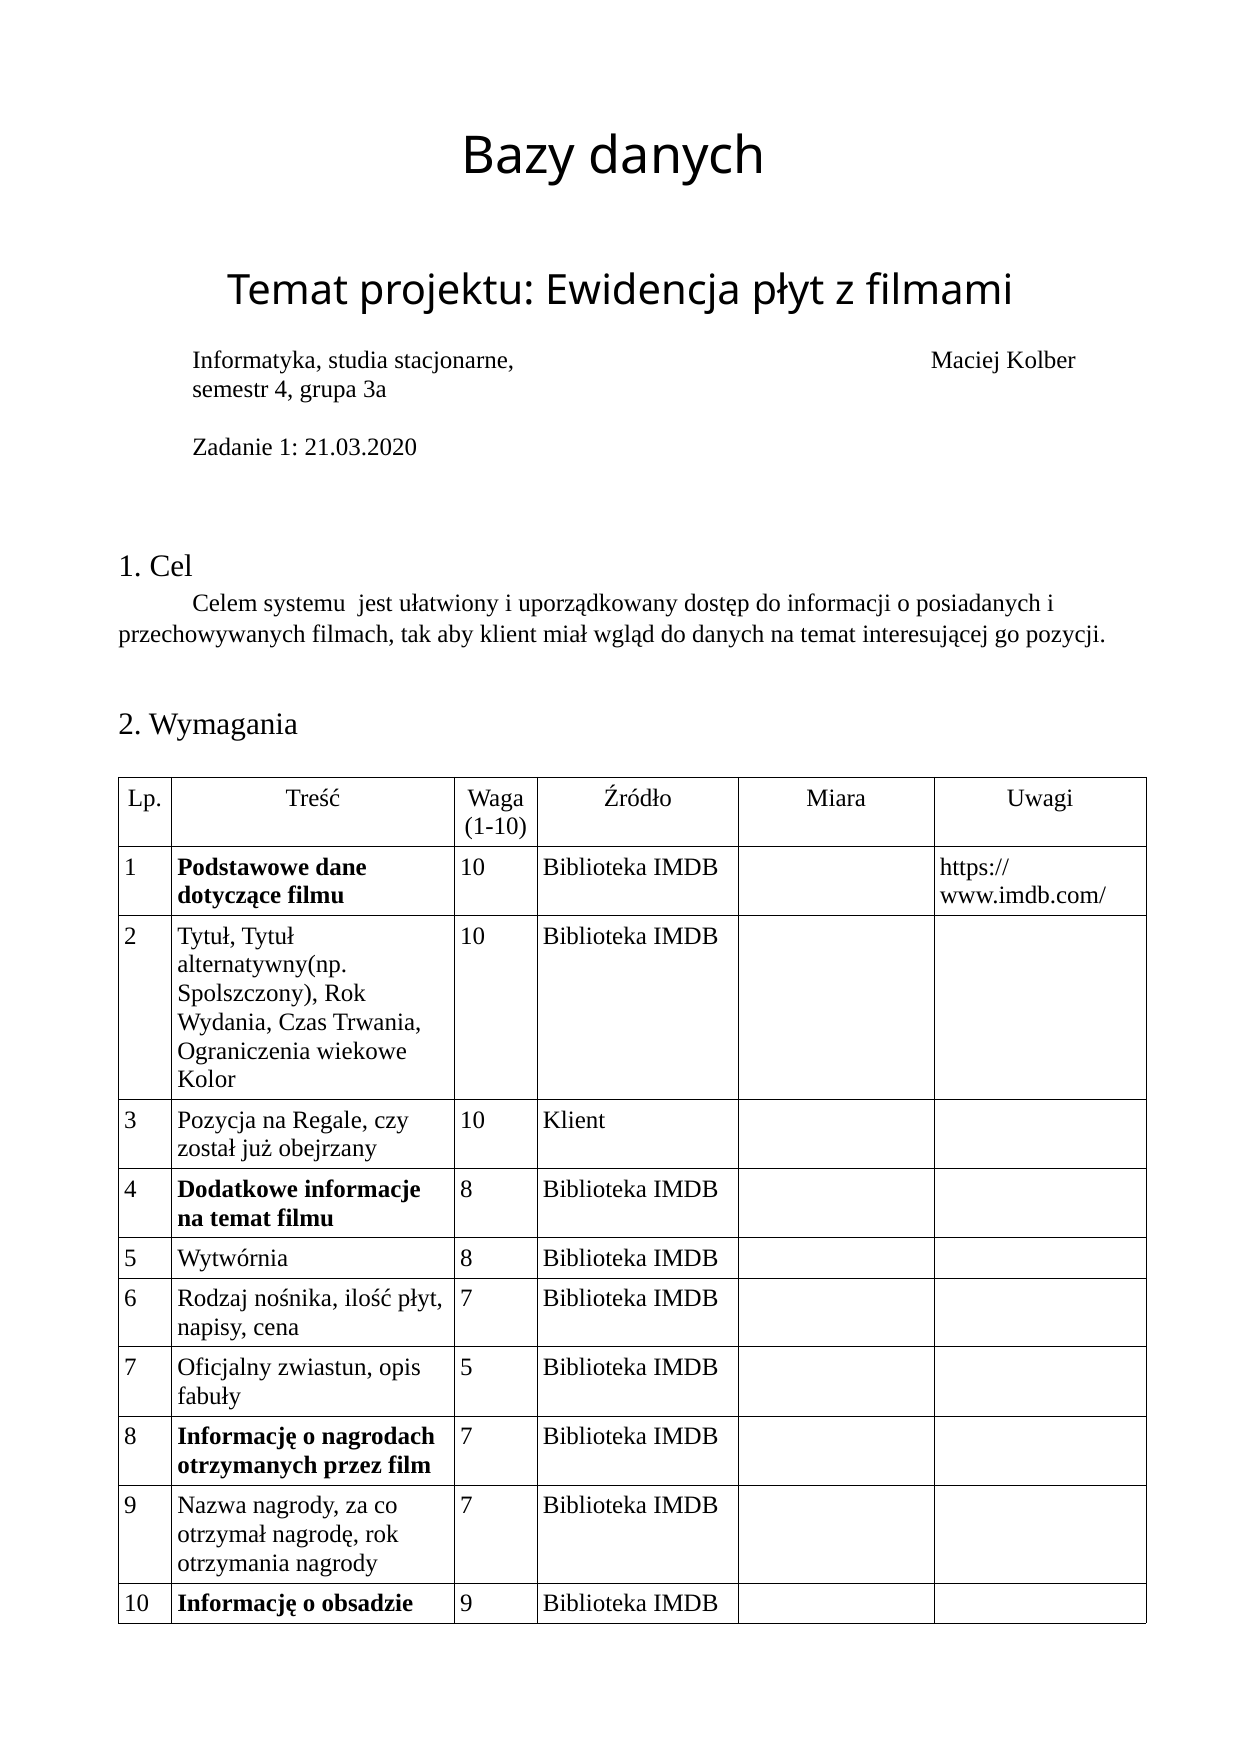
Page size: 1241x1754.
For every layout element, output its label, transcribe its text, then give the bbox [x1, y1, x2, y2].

table_cell [935, 1347, 1146, 1416]
table_cell Pozycja na Regale, czy został już obejrzany [172, 1100, 454, 1168]
table_cell [739, 1238, 934, 1277]
table_cell [739, 1486, 934, 1582]
table_cell Klient [538, 1100, 738, 1168]
table_cell Biblioteka IMDB [538, 1584, 738, 1623]
table_cell [739, 1100, 934, 1168]
table_cell 5 [119, 1238, 171, 1277]
table_cell Biblioteka IMDB [538, 1169, 738, 1237]
table_cell [739, 847, 934, 915]
table_cell [739, 1417, 934, 1484]
table_cell [935, 916, 1146, 1099]
table_cell 7 [455, 1279, 537, 1346]
table_header Miara [739, 778, 934, 846]
table_cell 8 [119, 1417, 171, 1484]
table_cell 8 [455, 1238, 537, 1277]
table_cell Biblioteka IMDB [538, 1347, 738, 1416]
table_header Treść [172, 778, 454, 846]
table_cell 1 [119, 847, 171, 915]
table_cell 9 [119, 1486, 171, 1582]
table_cell 7 [455, 1486, 537, 1582]
table_cell Informację o obsadzie [172, 1584, 454, 1623]
table_cell Biblioteka IMDB [538, 916, 738, 1099]
table_cell [739, 1347, 934, 1416]
table_cell 10 [119, 1584, 171, 1623]
text semestr 4, grupa 3a Zadanie 1: 21.03.2020 [118, 374, 1122, 461]
table_cell Podstawowe dane dotyczące filmu [172, 847, 454, 915]
table_cell Biblioteka IMDB [538, 1279, 738, 1346]
table_cell Tytuł, Tytuł alternatywny(np. Spolszczony), Rok Wydania, Czas Trwania, Ograniczenia wiekowe Kolor [172, 916, 454, 1099]
table_header Waga (1-10) [455, 778, 537, 846]
table_cell [739, 916, 934, 1099]
table_cell 4 [119, 1169, 171, 1237]
table_cell 6 [119, 1279, 171, 1346]
table_cell Biblioteka IMDB [538, 1486, 738, 1582]
table_cell [739, 1169, 934, 1237]
table_cell Biblioteka IMDB [538, 1238, 738, 1277]
table_cell 10 [455, 847, 537, 915]
table_cell Nazwa nagrody, za co otrzymał nagrodę, rok otrzymania nagrody [172, 1486, 454, 1582]
table_cell [739, 1584, 934, 1623]
table_cell 7 [455, 1417, 537, 1484]
table_cell Wytwórnia [172, 1238, 454, 1277]
table_cell Biblioteka IMDB [538, 847, 738, 915]
table_cell 3 [119, 1100, 171, 1168]
table_cell [935, 1417, 1146, 1484]
table_cell 8 [455, 1169, 537, 1237]
table_cell [935, 1100, 1146, 1168]
table_cell Informację o nagrodach otrzymanych przez film [172, 1417, 454, 1484]
table_cell [935, 1169, 1146, 1237]
table_cell Oficjalny zwiastun, opis fabuły [172, 1347, 454, 1416]
table_cell 2 [119, 916, 171, 1099]
table_header Źródło [538, 778, 738, 846]
table_cell [935, 1486, 1146, 1582]
table_cell [739, 1279, 934, 1346]
table_cell 10 [455, 916, 537, 1099]
table_cell 7 [119, 1347, 171, 1416]
table_cell 5 [455, 1347, 537, 1416]
table_header Lp. [119, 778, 171, 846]
table_cell 10 [455, 1100, 537, 1168]
table_cell https://www.imdb.com/ [935, 847, 1146, 915]
text 1. Cel Celem systemu jest ułatwiony i uporządkowany dostęp do informacji o posiadanych i przechowywanych filmach, tak aby klient miał wgląd do danych na temat interesującej go pozycji. [118, 547, 1122, 647]
text Informatyka, studia stacjonarne, Maciej Kolber [118, 346, 1122, 374]
text Temat projektu: Ewidencja płyt z filmami [118, 260, 1122, 317]
table_header Uwagi [935, 778, 1146, 846]
text Bazy danych [118, 118, 1122, 189]
table_cell Dodatkowe informacje na temat filmu [172, 1169, 454, 1237]
table_cell [935, 1238, 1146, 1277]
table_cell [935, 1279, 1146, 1346]
table_cell Biblioteka IMDB [538, 1417, 738, 1484]
text 2. Wymagania [118, 705, 1122, 741]
table_cell [935, 1584, 1146, 1623]
table_cell 9 [455, 1584, 537, 1623]
table_cell Rodzaj nośnika, ilość płyt, napisy, cena [172, 1279, 454, 1346]
